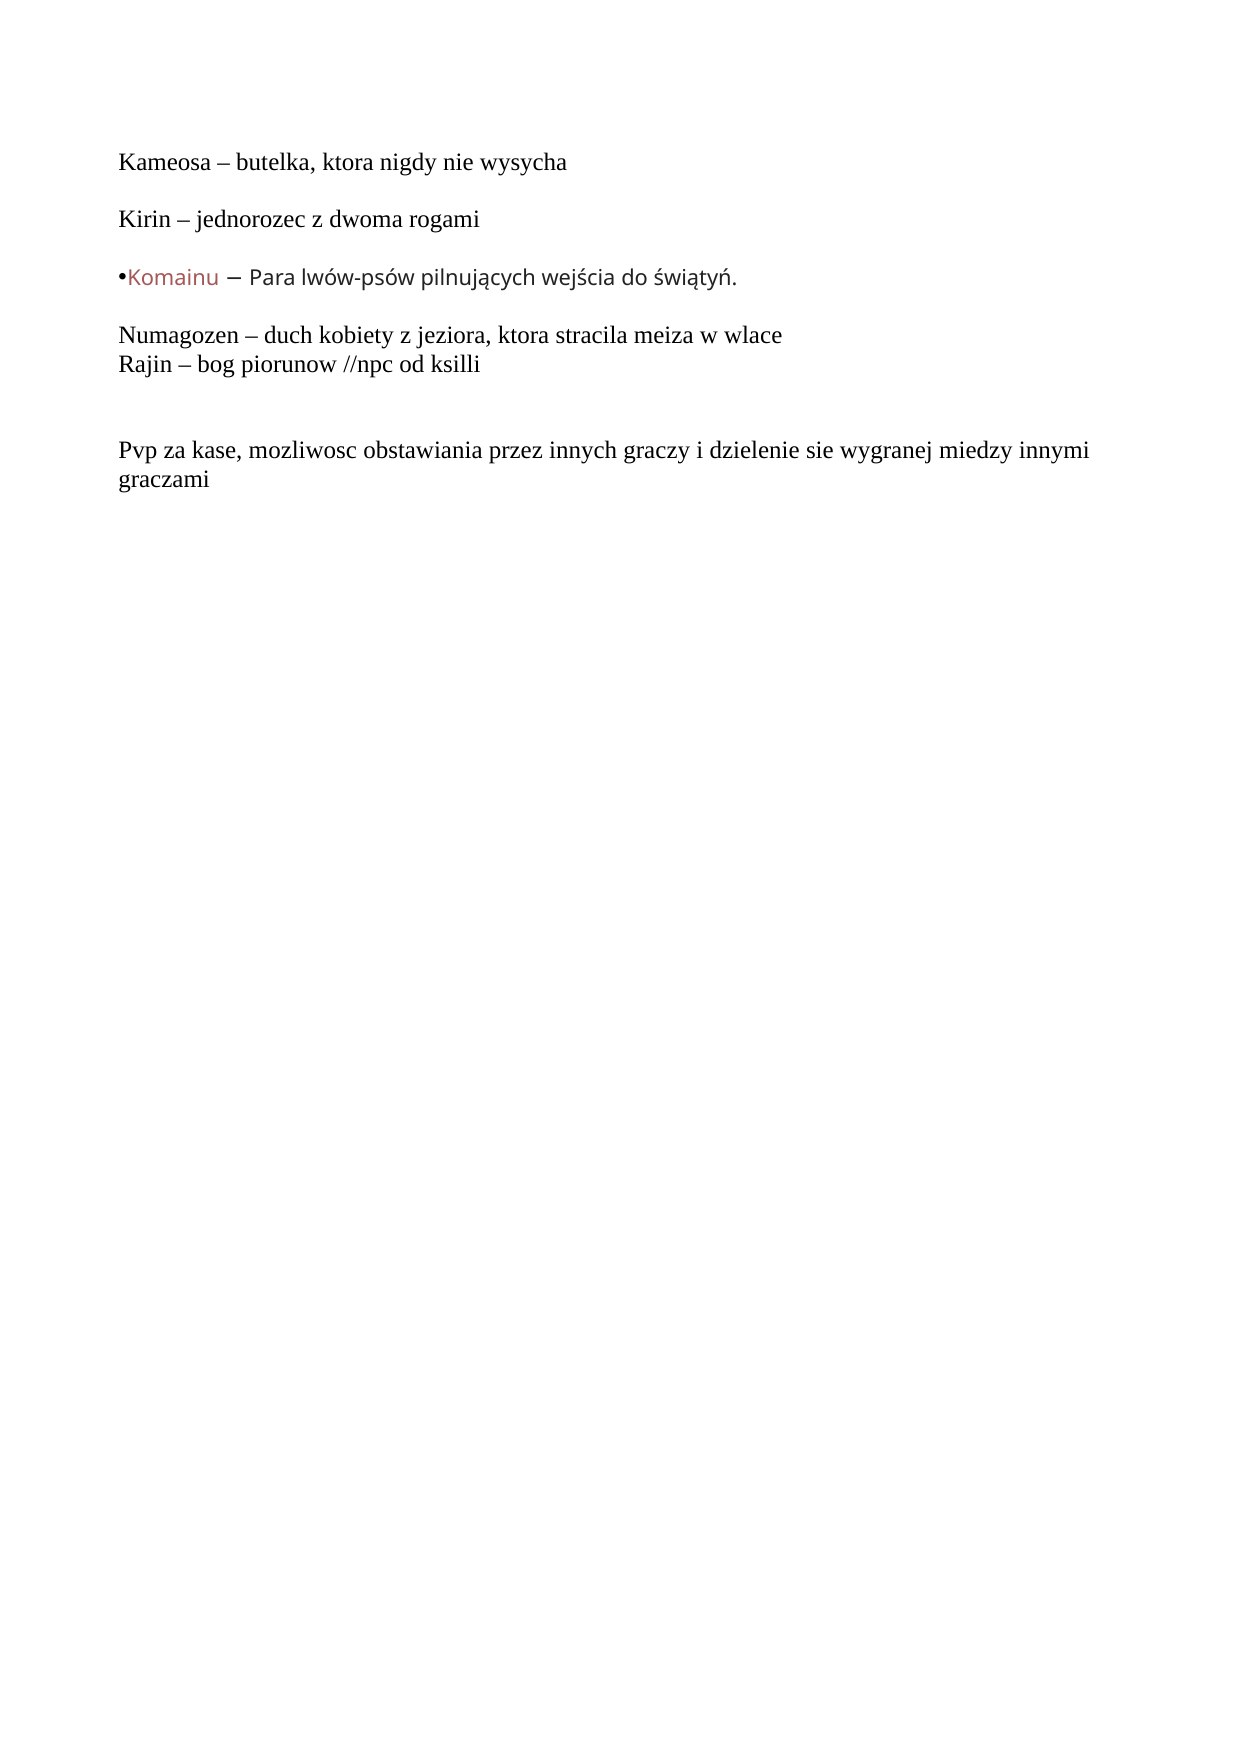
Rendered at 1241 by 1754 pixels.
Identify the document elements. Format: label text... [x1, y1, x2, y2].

text Kirin – jednorozec z dwoma rogami [118, 204, 1122, 233]
text Rajin – bog piorunow //npc od ksilli [118, 349, 1122, 378]
list Komainu − Para lwów-psów pilnujących wejścia do świątyń. [118, 262, 1122, 292]
text Kameosa – butelka, ktora nigdy nie wysycha [118, 147, 1122, 176]
text Numagozen – duch kobiety z jeziora, ktora stracila meiza w wlace [118, 320, 1122, 349]
text Pvp za kase, mozliwosc obstawiania przez innych graczy i dzielenie sie wygranej miedzy innymi graczami [118, 435, 1122, 493]
